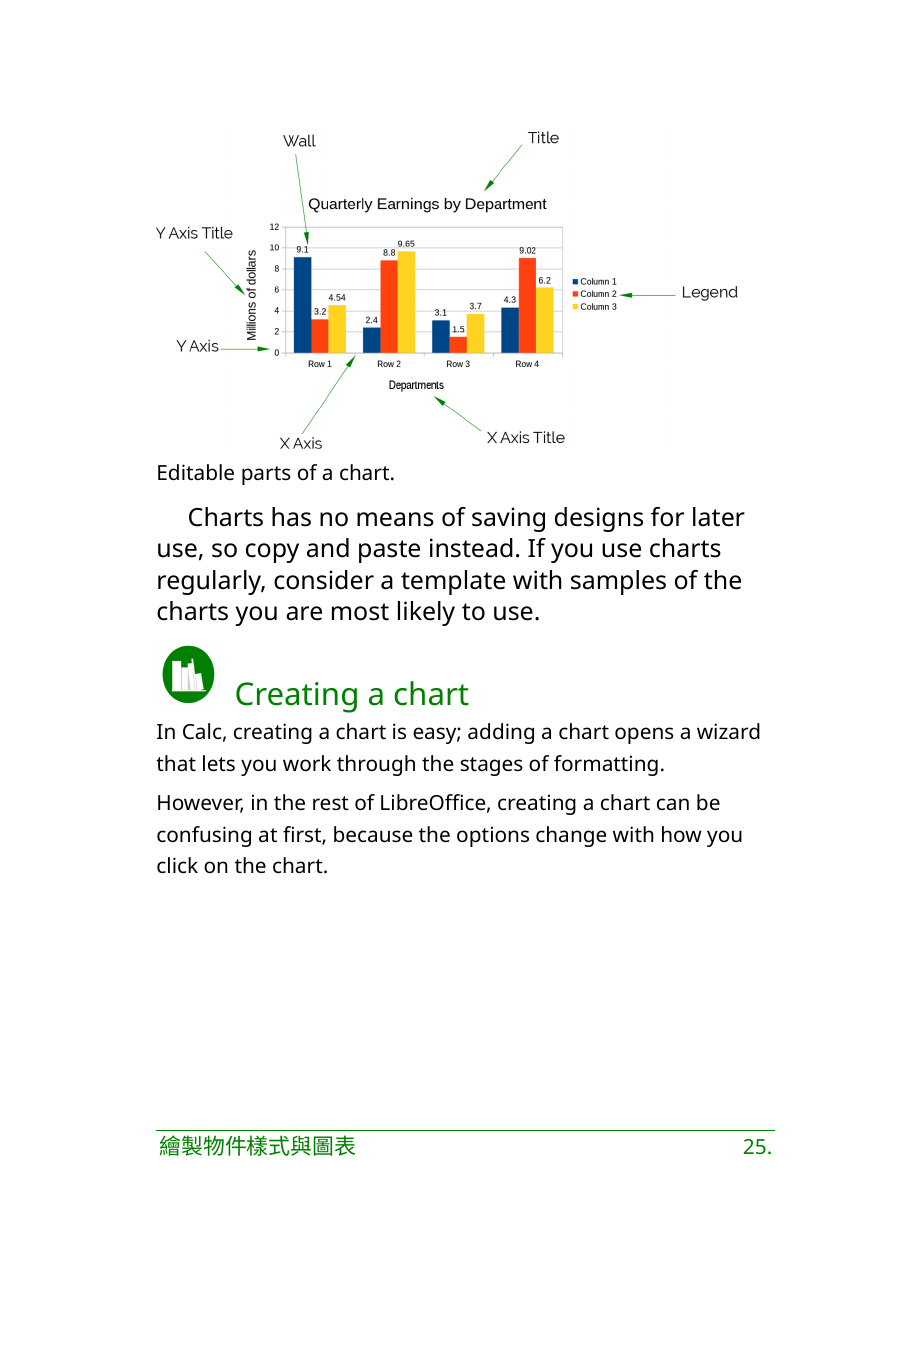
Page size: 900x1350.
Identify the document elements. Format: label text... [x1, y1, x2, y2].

table_cell Editable parts of a chart. [156, 451, 775, 486]
text In Calc, creating a chart is easy; adding a chart opens a wizard that lets you work through the stages of formatting. [156, 715, 775, 777]
table_header [156, 125, 775, 451]
picture [156, 125, 740, 449]
text However, in the rest of LibreOffice, creating a chart can be confusing at first, because the options change with how you click on the chart. [156, 786, 775, 879]
subtitle Creating a chart [156, 642, 775, 715]
picture [157, 643, 220, 706]
text Charts has no means of saving designs for later use, so copy and paste instead. If you use charts regularly, consider a template with samples of the charts you are most likely to use. [156, 502, 775, 627]
